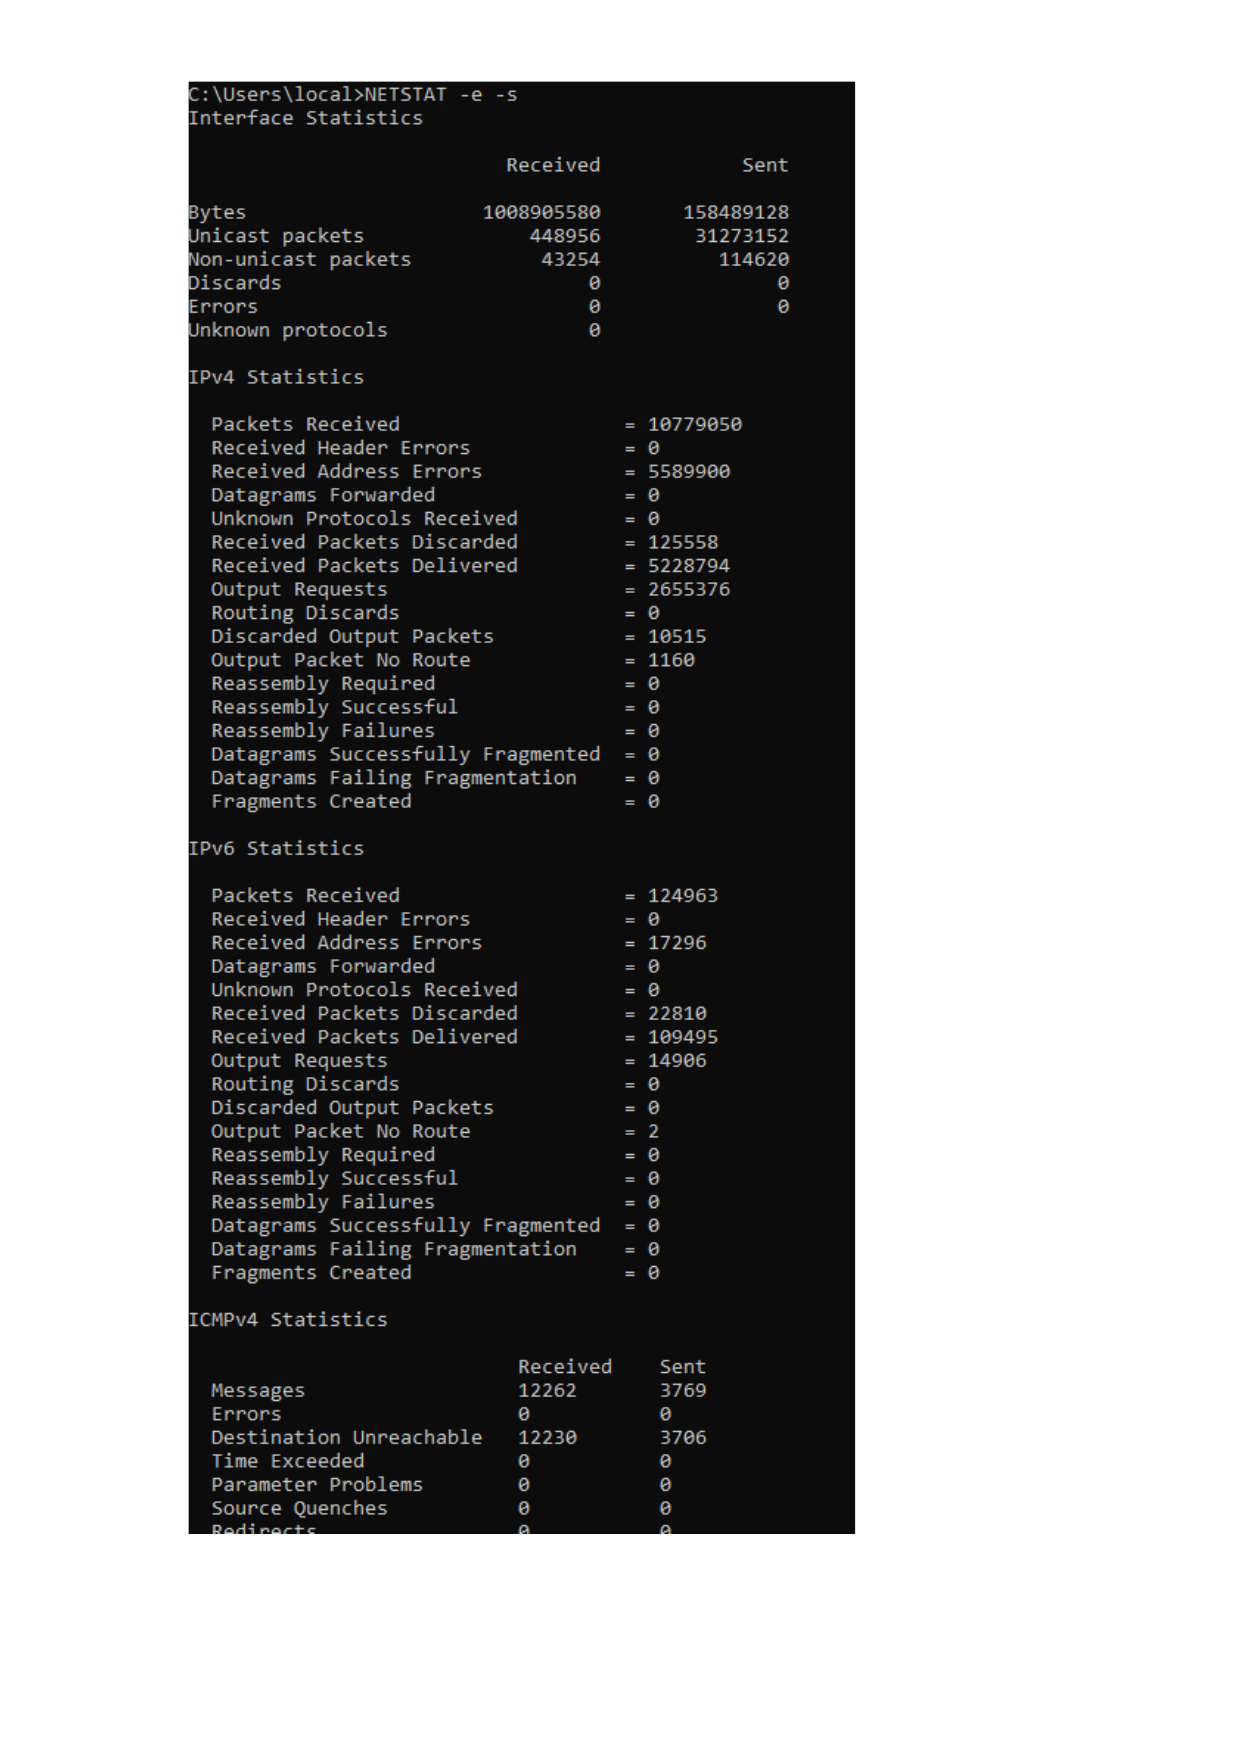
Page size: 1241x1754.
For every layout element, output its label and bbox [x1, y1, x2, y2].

picture [188, 80, 856, 1534]
